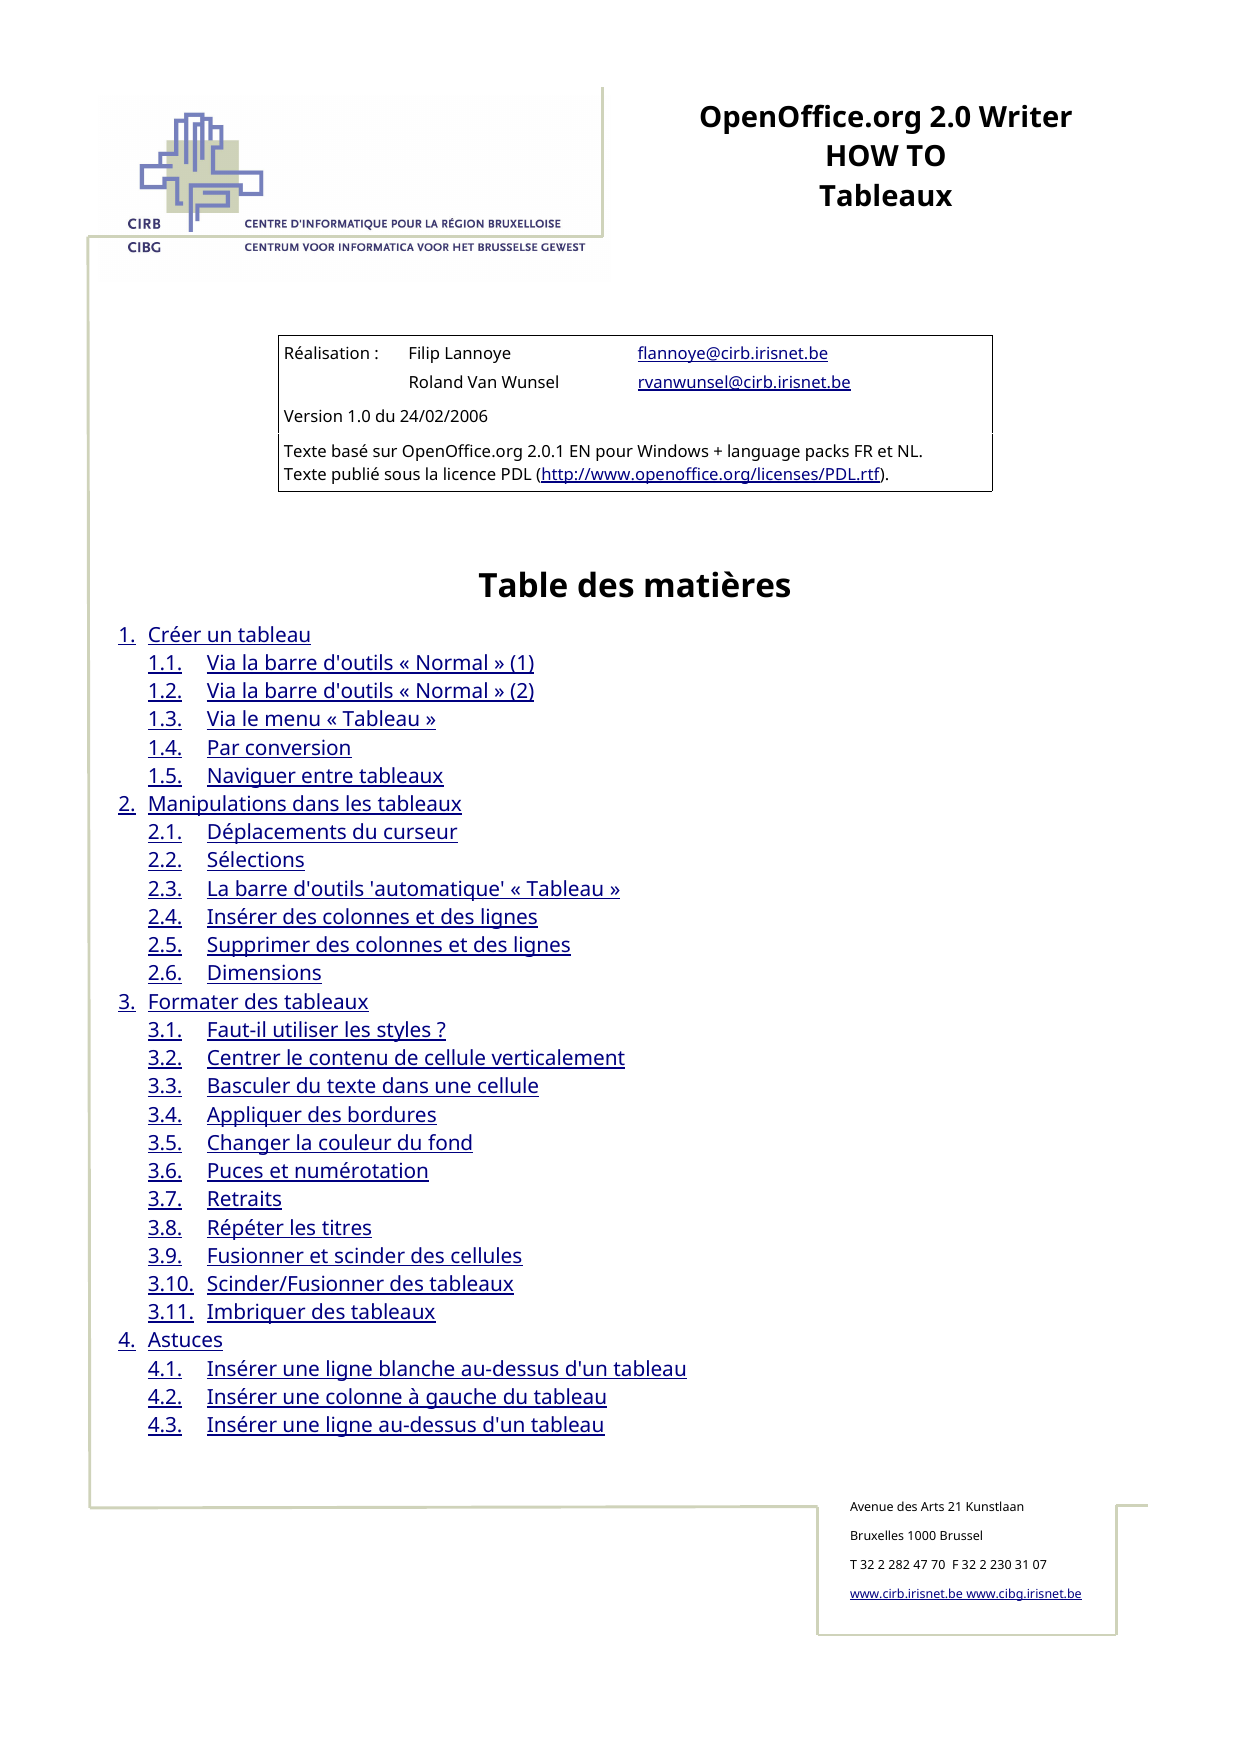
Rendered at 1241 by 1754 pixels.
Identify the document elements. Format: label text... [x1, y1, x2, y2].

subtitle Table des matières [118, 562, 1152, 607]
text 3.11. Imbriquer des tableaux [148, 1297, 1152, 1326]
table_header [604, 89, 633, 222]
picture [97, 95, 612, 282]
table_header Filip Lannoye [402, 336, 632, 370]
text 4.2. Insérer une colonne à gauche du tableau [148, 1382, 1152, 1410]
text 2.1. Déplacements du curseur [148, 817, 1152, 846]
text 3.3. Basculer du texte dans une cellule [148, 1071, 1152, 1100]
text 3.7. Retraits [148, 1184, 1152, 1213]
table_cell Version 1.0 du 24/02/2006 [279, 399, 992, 433]
text 3.2. Centrer le contenu de cellule verticalement [148, 1043, 1152, 1071]
table_header [118, 89, 601, 95]
text 4.1. Insérer une ligne blanche au-dessus d'un tableau [148, 1354, 1152, 1382]
text 2.2. Sélections [148, 846, 1152, 874]
text 3.8. Répéter les titres [148, 1213, 1152, 1241]
text 4. Astuces [118, 1326, 1152, 1354]
text 1. Créer un tableau [118, 620, 1152, 648]
table_header Réalisation : [279, 336, 402, 370]
text 2.4. Insérer des colonnes et des lignes [148, 902, 1152, 930]
text 1.1. Via la barre d'outils « Normal » (1) [148, 648, 1152, 676]
table_cell Texte basé sur OpenOffice.org 2.0.1 EN pour Windows + language packs FR et NL. Texte publié sous la licence PDL (http://www.openoffice.org/licenses/PDL.rtf). [279, 434, 992, 491]
text 1.2. Via la barre d'outils « Normal » (2) [148, 676, 1152, 704]
table_cell Roland Van Wunsel [402, 370, 632, 399]
text 2.5. Supprimer des colonnes et des lignes [148, 930, 1152, 958]
text 1.3. Via le menu « Tableau » [148, 704, 1152, 733]
text 3.1. Faut-il utiliser les styles ? [148, 1015, 1152, 1043]
text 3.9. Fusionner et scinder des cellules [148, 1241, 1152, 1269]
text 1.4. Par conversion [148, 733, 1152, 761]
text 2. Manipulations dans les tableaux [118, 789, 1152, 817]
text 3.4. Appliquer des bordures [148, 1100, 1152, 1128]
table_cell rvanwunsel@cirb.irisnet.be [632, 370, 992, 399]
text 3.5. Changer la couleur du fond [148, 1128, 1152, 1156]
text 4.3. Insérer une ligne au-dessus d'un tableau [148, 1410, 1152, 1438]
text 3. Formater des tableaux [118, 987, 1152, 1015]
text 3.6. Puces et numérotation [148, 1156, 1152, 1184]
picture [97, 95, 601, 235]
table_header flannoye@cirb.irisnet.be [632, 336, 992, 370]
text 2.6. Dimensions [148, 958, 1152, 987]
text 2.3. La barre d'outils 'automatique' « Tableau » [148, 874, 1152, 902]
table_cell [279, 370, 402, 399]
text 3.10. Scinder/Fusionner des tableaux [148, 1269, 1152, 1297]
text 1.5. Naviguer entre tableaux [148, 761, 1152, 789]
table_header OpenOffice.org 2.0 Writer HOW TO Tableaux [633, 89, 1147, 222]
